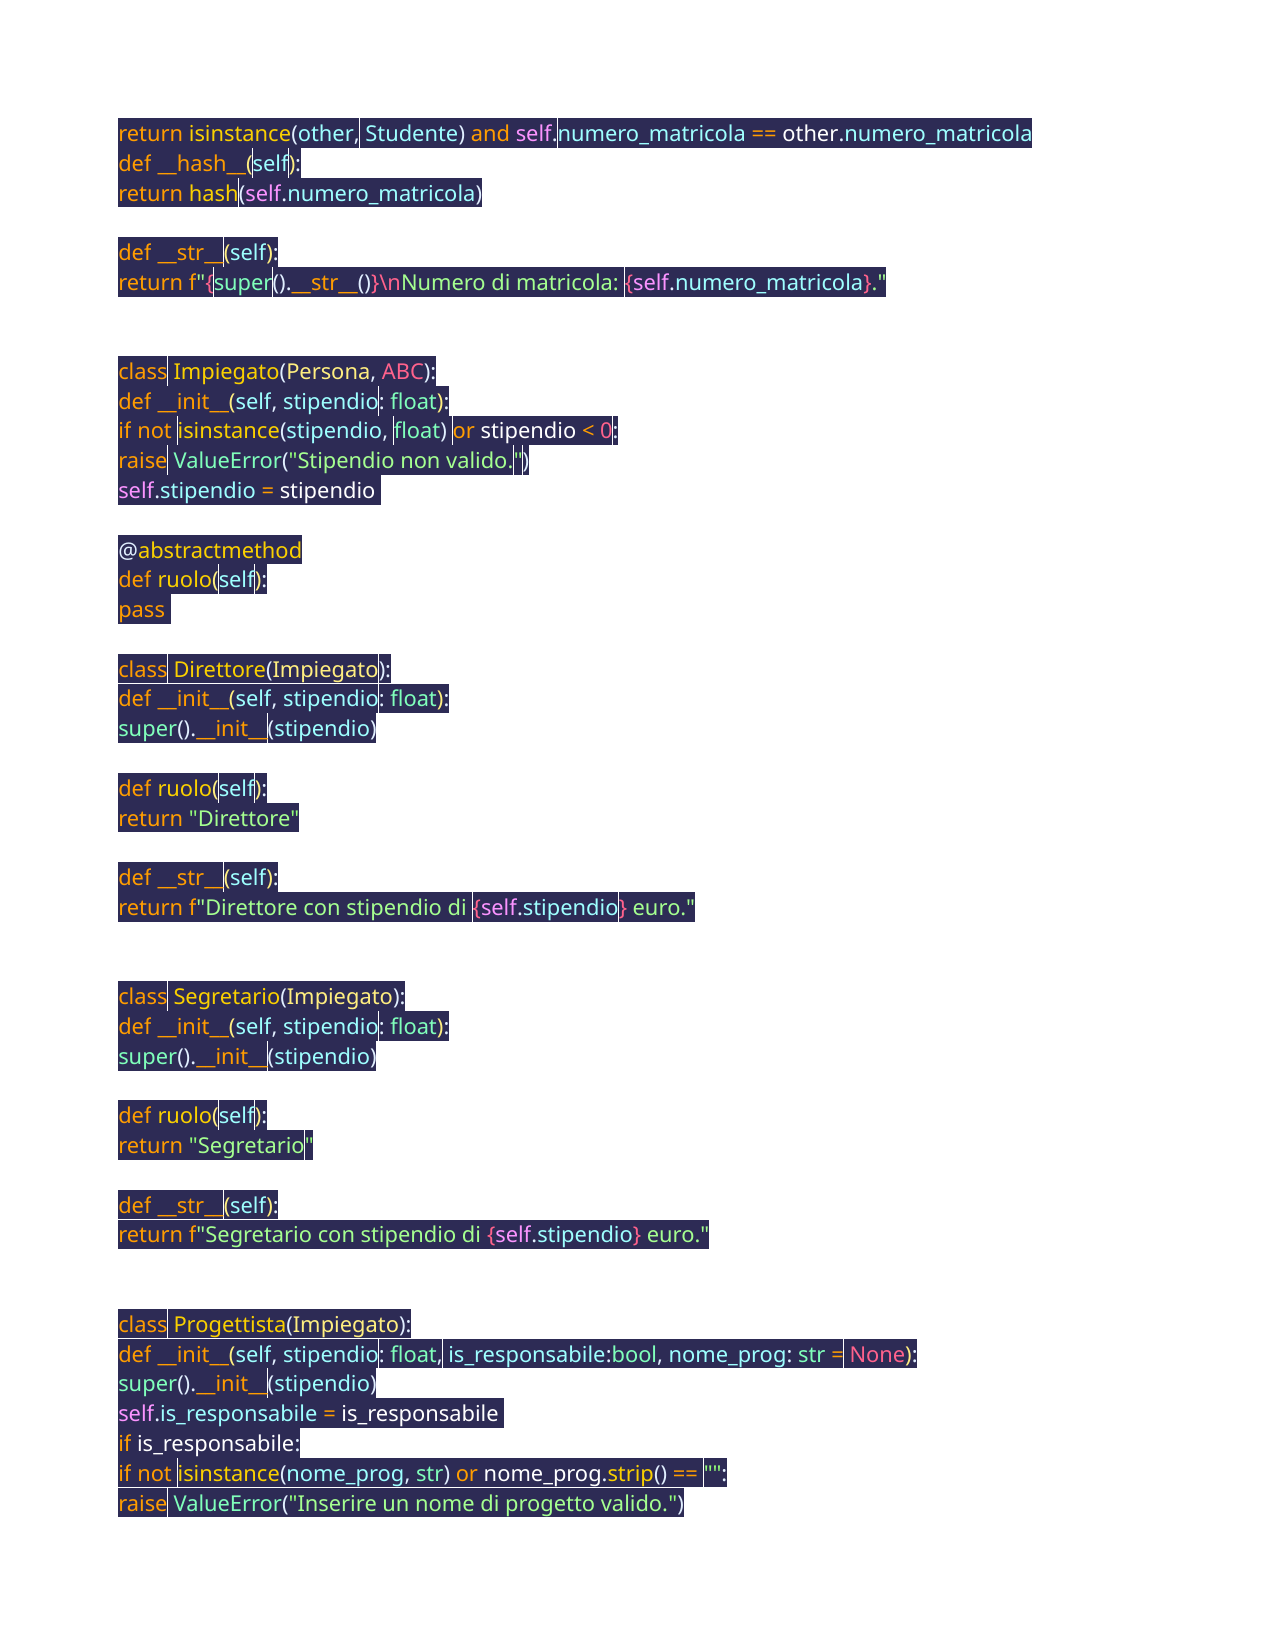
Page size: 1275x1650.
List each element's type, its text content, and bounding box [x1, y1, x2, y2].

text class Segretario(Impiegato): [118, 981, 1157, 1011]
text class Impiegato(Persona, ABC): [118, 356, 1157, 386]
text return f"{super().__str__()}\nNumero di matricola: {self.numero_matricola}." [118, 267, 1157, 297]
text return "Segretario" [118, 1130, 1157, 1160]
text if not isinstance(stipendio, float) or stipendio < 0: [118, 416, 1157, 445]
text if not isinstance(nome_prog, str) or nome_prog.strip() == "": [118, 1458, 1157, 1487]
text class Progettista(Impiegato): [118, 1309, 1157, 1338]
text def __init__(self, stipendio: float): [118, 683, 1157, 713]
text return "Direttore" [118, 803, 1157, 832]
text def __init__(self, stipendio: float): [118, 386, 1157, 416]
text return hash(self.numero_matricola) [118, 178, 1157, 207]
text def ruolo(self): [118, 564, 1157, 594]
text def __str__(self): [118, 862, 1157, 892]
text def __str__(self): [118, 237, 1157, 267]
text def ruolo(self): [118, 773, 1157, 803]
text def __hash__(self): [118, 148, 1157, 178]
text raise ValueError("Inserire un nome di progetto valido.") [118, 1487, 1157, 1517]
text super().__init__(stipendio) [118, 1368, 1157, 1398]
text return f"Segretario con stipendio di {self.stipendio} euro." [118, 1219, 1157, 1249]
text @abstractmethod [118, 534, 1157, 564]
text super().__init__(stipendio) [118, 713, 1157, 743]
text super().__init__(stipendio) [118, 1041, 1157, 1071]
text self.is_responsabile = is_responsabile [118, 1398, 1157, 1428]
text def __str__(self): [118, 1190, 1157, 1219]
text if is_responsabile: [118, 1428, 1157, 1458]
text def ruolo(self): [118, 1100, 1157, 1130]
text class Direttore(Impiegato): [118, 654, 1157, 683]
text raise ValueError("Stipendio non valido.") [118, 445, 1157, 475]
text def __init__(self, stipendio: float): [118, 1011, 1157, 1041]
text return f"Direttore con stipendio di {self.stipendio} euro." [118, 892, 1157, 922]
text self.stipendio = stipendio [118, 475, 1157, 505]
text return isinstance(other, Studente) and self.numero_matricola == other.numero_matricola [118, 118, 1157, 148]
text def __init__(self, stipendio: float, is_responsabile:bool, nome_prog: str = None): [118, 1338, 1157, 1368]
text pass [118, 594, 1157, 624]
